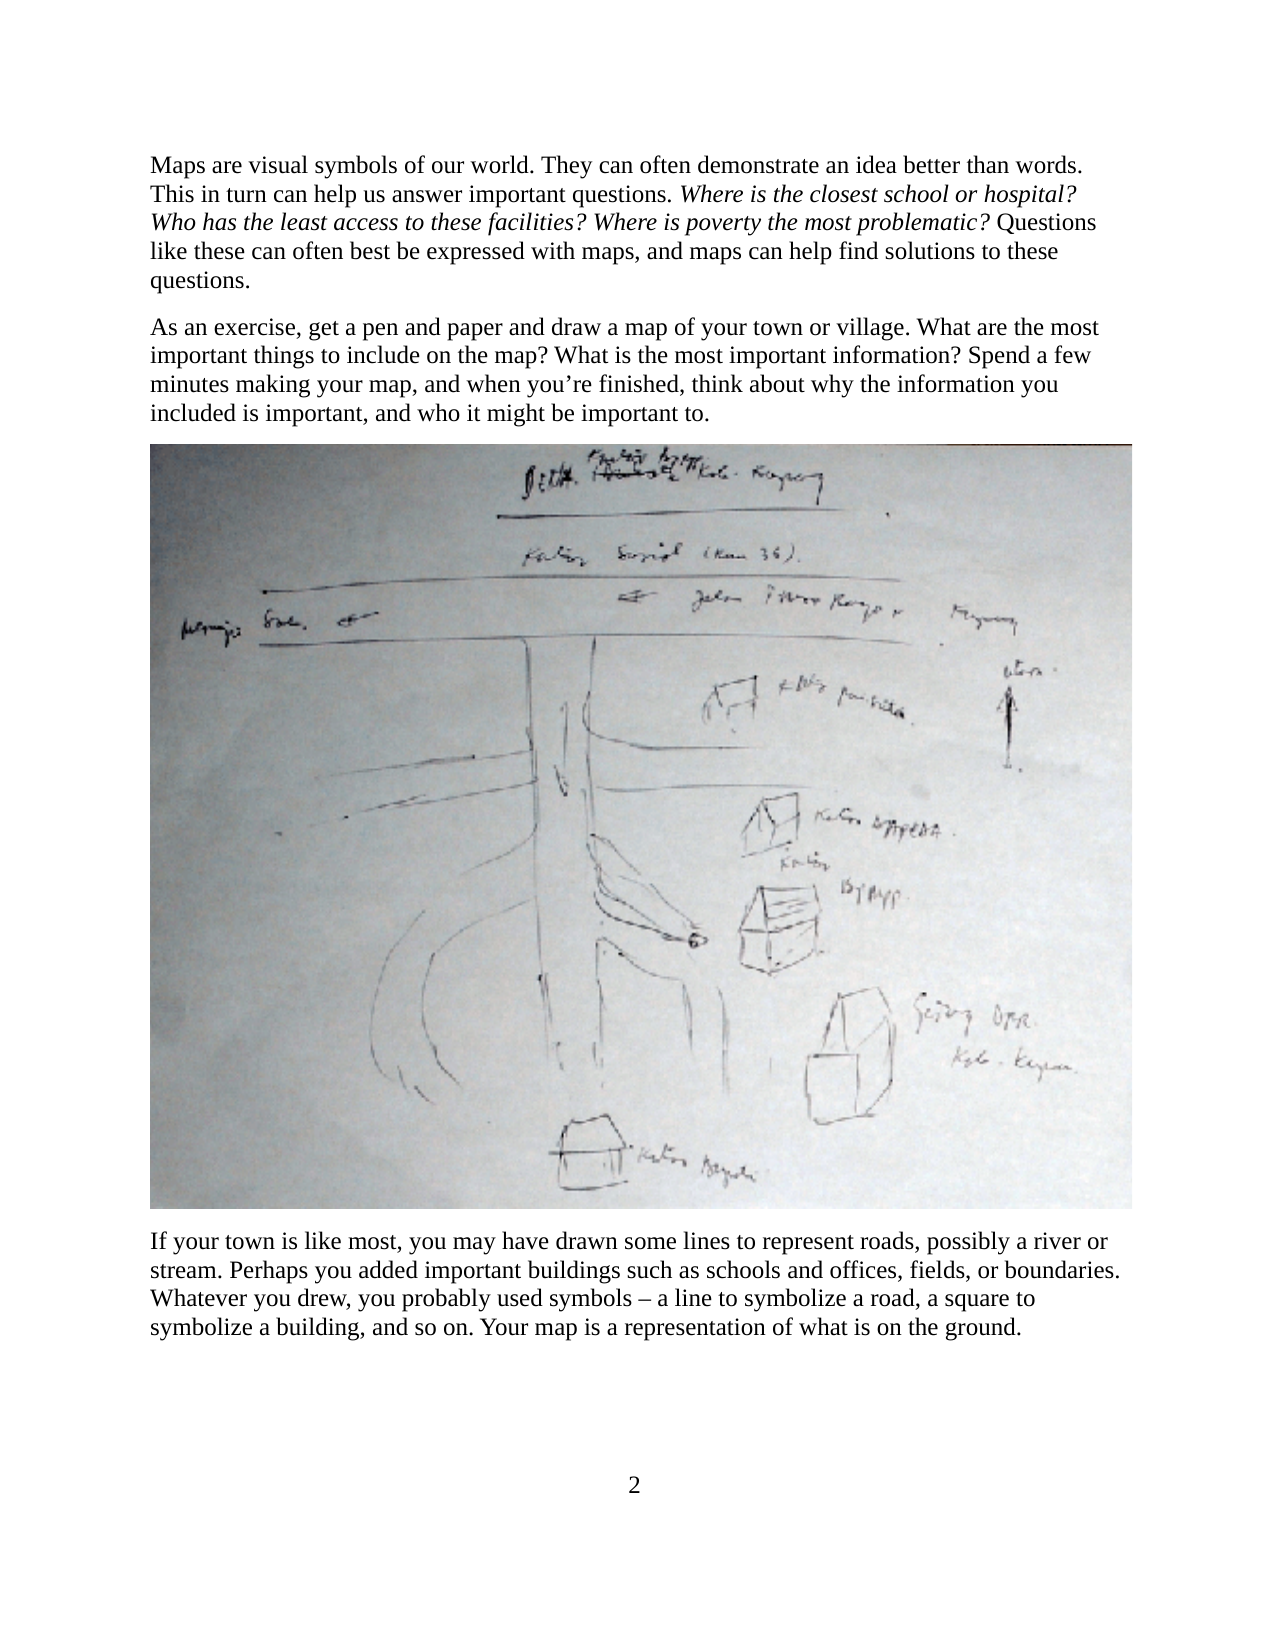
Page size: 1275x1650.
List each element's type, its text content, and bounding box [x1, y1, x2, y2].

text If your town is like most, you may have drawn some lines to represent roads, possibly a river or stream. Perhaps you added important buildings such as schools and offices, fields, or boundaries. Whatever you drew, you probably used symbols – a line to symbolize a road, a square to symbolize a building, and so on. Your map is a representation of what is on the ground. [150, 1226, 1125, 1341]
picture [150, 444, 1133, 1209]
text Maps are visual symbols of our world. They can often demonstrate an idea better than words. This in turn can help us answer important questions. Where is the closest school or hospital? Who has the least access to these facilities? Where is poverty the most problematic? Questions like these can often best be expressed with maps, and maps can help find solutions to these questions. [150, 150, 1125, 294]
text As an exercise, get a pen and paper and draw a map of your town or village. What are the most important things to include on the map? What is the most important information? Spend a few minutes making your map, and when you’re finished, think about why the information you included is important, and who it might be important to. [150, 312, 1125, 427]
